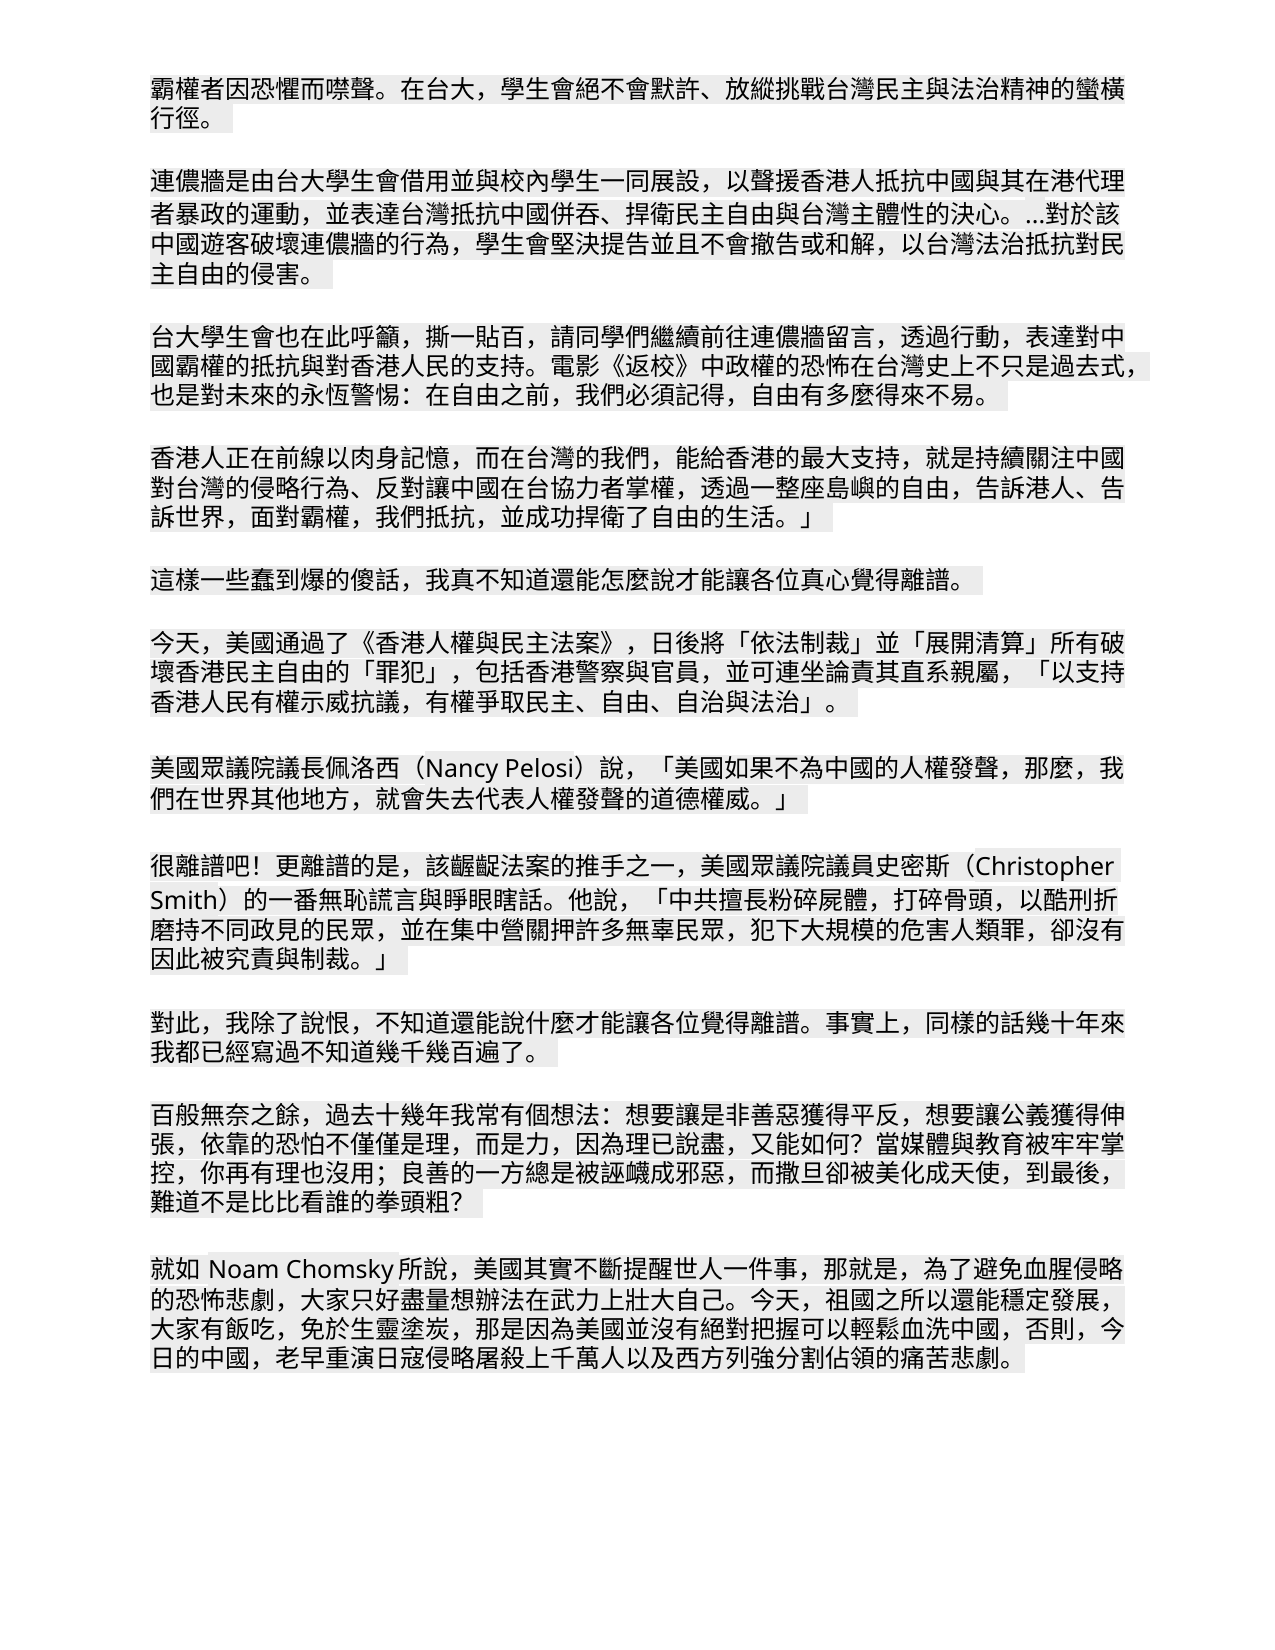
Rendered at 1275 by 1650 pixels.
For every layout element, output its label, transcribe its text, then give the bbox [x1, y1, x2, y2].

text 卡韓政變 (188)：過去並沒有成為過去 (後記) 陳真 2019.10. 16. 後記： 寫政治方面的東西，最大的痛苦有二，一是寫來滿紙污穢。二是明明白白根本無須多說之事，你卻必須像傻瓜一樣，不斷說：「你看你看，是這樣哦，是那樣哦。」很痛苦吧？全是廢話不是嗎？就如同面對一團大便和一朵花，而你卻只能不斷重覆說上一百萬遍： 「你看你看，是大便，好臭哦對不對？有沒有聞到？好臭哦。看到沒有？真的好髒好臭對不對？你看不見嗎？眼睛被大便糊到嗎？沒聞到臭味？啥咪？很香？你看不懂這是一團大便嗎？啥咪？你覺得很好吃？你每天都好想吃？這是你最熱愛的美食？」 另一方面則是：「你看你看，好美的花，看到沒有？好香好漂亮對不對？啥咪？你覺得很髒？害你想吐？應該全部消滅？」 我不是在寫三百年前或三千年前的事，而只不過是在寫短則數月、長則不過幾十年的事，卻常感覺我好像彭祖仍活世上，講述千百年前不為人知的往事一般，很無奈。 每天去外面吃早餐，總是會看到那些喪心病狂無恥齷齪的骯髒報紙--蘋果日報及自由時報，每天就是造謠抹黑，仇中反華，醜化異己。 今天 (2019年10月16日)自由人渣報寫著：「基層民意強烈要求」民進黨政府必須儘速通過「中共代理人法」，以「保障台灣的民主自由與人權」。 這些政治人渣，一方面妖魔化過去，說蔣家如何抓共匪，多麼恐怖，多麼傷害民主自由與人權，一方面用無恥謊言把自己包裝成民主自由與人權的拯救者、捍衛者；另一方面，卻又使用與當年蔣家完完全全沒兩樣的手法與政治語言，整天塑造「匪諜就在你身邊」的獵巫氛圍。 比方說，人渣政客蘇貞昌昨天表示： 「中國無所不用其極，利用台灣的開放、民主來滲透及破壞民主。現在既然知道中國滲透台灣很嚴重，怎麼可以允許中國在台灣有代理人呢？任何行為只要違反自由民主，或是幫中國講話，都要想辦法擋住。有法律的部分就要好好執行，不夠的部分也要看怎麼做會更好。」 很無恥不是嗎？這些行為，不就是他們口口聲聲所妖魔化的恐怖「過去」？完全一模一樣不是嗎？連「幫中國講話」也不行。誰敢不仇中不反華，誰敢說一句大陸的好話或是報導一句大陸正面的事，誰敢去參加任何具有一絲大陸官方色彩的活動，就是「叛國」，就是「危害國家安全」，就是「為匪宣傳」的「中共同路人」。 這樣一些事，難道不是如此明明白白的卑鄙齷齪？難道還要我做更多說明，然後你才能懂、才能看見？ 同樣是今天的新聞。一樣是綠油油的民視新聞，標題寫個「扯」字！還加上驚嘆號！扯，就是荒唐離譜的意思。什麼事有多扯？原來是大陸的學校與台灣的學校常有交流活動，互有師生參訪。 比方說有個由天津大學舉辦的「海峽兩岸青年學生領導力論壇」。今年，台大學生會拒絕推派代表，但台大校方仍打算讓其他學生參加。因此，綠媒說「好扯」！可是，這事扯在哪？兩岸學界交流有何問題？你不參加，別人難道就不能參加？ 但是，綠油油的台大學生會卻「出面控訴」！控訴說，這些兩岸交流會議常有類似「兩岸一家親」或「年輕人如何促進經濟和文化發展與繁榮，以共創中華民族復興」的言論，說這就是「思想洗腦與統戰」，台大校方怎麼可以讓學生參加這種「統戰」活動 ？ 很蠢不是嗎？蔣家年代的大學生不就幾乎全部都是這樣嗎？ 報紙還說，抗議的學生指出，「中國是極權主義社會，甚至連藍的或統派的學生，都可能在大陸被抓、被消失。」因此，指控「台大校方這樣的舉動實在相當不負責任。」 這就是假新聞不是嗎？所謂「反送中」也是搞這一套假新聞，說什麼只要一進入香港或大陸，只要批評中共，隨時就會有一堆人「被抓」、「被失蹤」、「被消失」。謊話連篇，非常可恥。 一位「親綠學者」叫吳叡人，甚至還說，「這是一場沒有硝煙的戰爭。中國的目的就是要滲透台灣民主。台大是最高學府，卻毫無危機意識，儼然國安隱憂。」 很扯吧！連這麼荒唐的蠢話也說得出口。可是，這類鳥話，不就是所謂過去之威權及白色恐怖年代的基本辭彙嗎？過去年代有一群「親藍學者」，也是這樣，動不動就會跳出來說共匪思想入侵、國家安全有危險或是中共同路人就在你身邊等等等。過去所有一切荒唐事，如今卻完全借屍還魂。而且，一樣是打著「捍衛民主自由」、「保衛國家安全」及「保障人民安居樂業」的口號。 上個星期，有一位大陸遊客在台大學生活動中心，把所謂聲援香港的什麼連儂牆上的貼紙撕下。結果這位陸客居然馬上被警方逮捕，而且限制出境，刑法伺候。台大學生會並準備以毀損罪提告。 很扯吧！有這麼嚴重嗎？今天如果撕下的是反民進黨的標語，肯定會被視為理所當然，甚至捧為英雄。 更荒唐的是台大學生會對此發表的聲明，我真不敢相信我的眼睛。這一切不就都是蔣家年代的往事一一重現嗎？ 台大學生會的聲明是這麼寫的。希望你看了也會覺得荒唐，要不然我實在不知道如何說明這麼明明白白的可笑與腦殘。聲明的標題是：【學生會堅決提告，以法治抵抗蠻橫侵略】。很荒唐吧。 聲明的內文則寫說： 「撕毀連儂牆海報和紙張的行為，...不僅僅是隨機、偶發、情緒性的個人行為，中國及其代理人在臺灣土地上對自由民主象徵物的破壞，已經是中國對台統戰在前線的延伸、對民主制度的系統性攻擊：透過無視法治的暴力，脅迫個人表達意見的自由，企圖使反對中國霸權者因恐懼而噤聲。在台大，學生會絕不會默許、放縱挑戰台灣民主與法治精神的蠻橫行徑。 連儂牆是由台大學生會借用並與校內學生一同展設，以聲援香港人抵抗中國與其在港代理者暴政的運動，並表達台灣抵抗中國併吞、捍衛民主自由與台灣主體性的決心。...對於該中國遊客破壞連儂牆的行為，學生會堅決提告並且不會撤告或和解，以台灣法治抵抗對民主自由的侵害。 台大學生會也在此呼籲，撕一貼百，請同學們繼續前往連儂牆留言，透過行動，表達對中國霸權的抵抗與對香港人民的支持。電影《返校》中政權的恐怖在台灣史上不只是過去式，也是對未來的永恆警惕：在自由之前，我們必須記得，自由有多麼得來不易。 香港人正在前線以肉身記憶，而在台灣的我們，能給香港的最大支持，就是持續關注中國對台灣的侵略行為、反對讓中國在台協力者掌權，透過一整座島嶼的自由，告訴港人、告訴世界，面對霸權，我們抵抗，並成功捍衛了自由的生活。」 這樣一些蠢到爆的傻話，我真不知道還能怎麼說才能讓各位真心覺得離譜。 今天，美國通過了《香港人權與民主法案》，日後將「依法制裁」並「展開清算」所有破壞香港民主自由的「罪犯」，包括香港警察與官員，並可連坐論責其直系親屬，「以支持香港人民有權示威抗議，有權爭取民主、自由、自治與法治」。 美國眾議院議長佩洛西（Nancy Pelosi）說，「美國如果不為中國的人權發聲，那麼，我們在世界其他地方，就會失去代表人權發聲的道德權威。」 很離譜吧！更離譜的是，該齷齪法案的推手之一，美國眾議院議員史密斯（Christopher Smith）的一番無恥謊言與睜眼瞎話。他說，「中共擅長粉碎屍體，打碎骨頭，以酷刑折磨持不同政見的民眾，並在集中營關押許多無辜民眾，犯下大規模的危害人類罪，卻沒有因此被究責與制裁。」 對此，我除了說恨，不知道還能說什麼才能讓各位覺得離譜。事實上，同樣的話幾十年來我都已經寫過不知道幾千幾百遍了。 百般無奈之餘，過去十幾年我常有個想法：想要讓是非善惡獲得平反，想要讓公義獲得伸張，依靠的恐怕不僅僅是理，而是力，因為理已說盡，又能如何？當媒體與教育被牢牢掌控，你再有理也沒用；良善的一方總是被誣衊成邪惡，而撒旦卻被美化成天使，到最後，難道不是比比看誰的拳頭粗？ 就如 Noam Chomsky所說，美國其實不斷提醒世人一件事，那就是，為了避免血腥侵略的恐怖悲劇，大家只好盡量想辦法在武力上壯大自己。今天，祖國之所以還能穩定發展，大家有飯吃，免於生靈塗炭，那是因為美國並沒有絕對把握可以輕鬆血洗中國，否則，今日的中國，老早重演日寇侵略屠殺上千萬人以及西方列強分割佔領的痛苦悲劇。 [150, 75, 1125, 1373]
